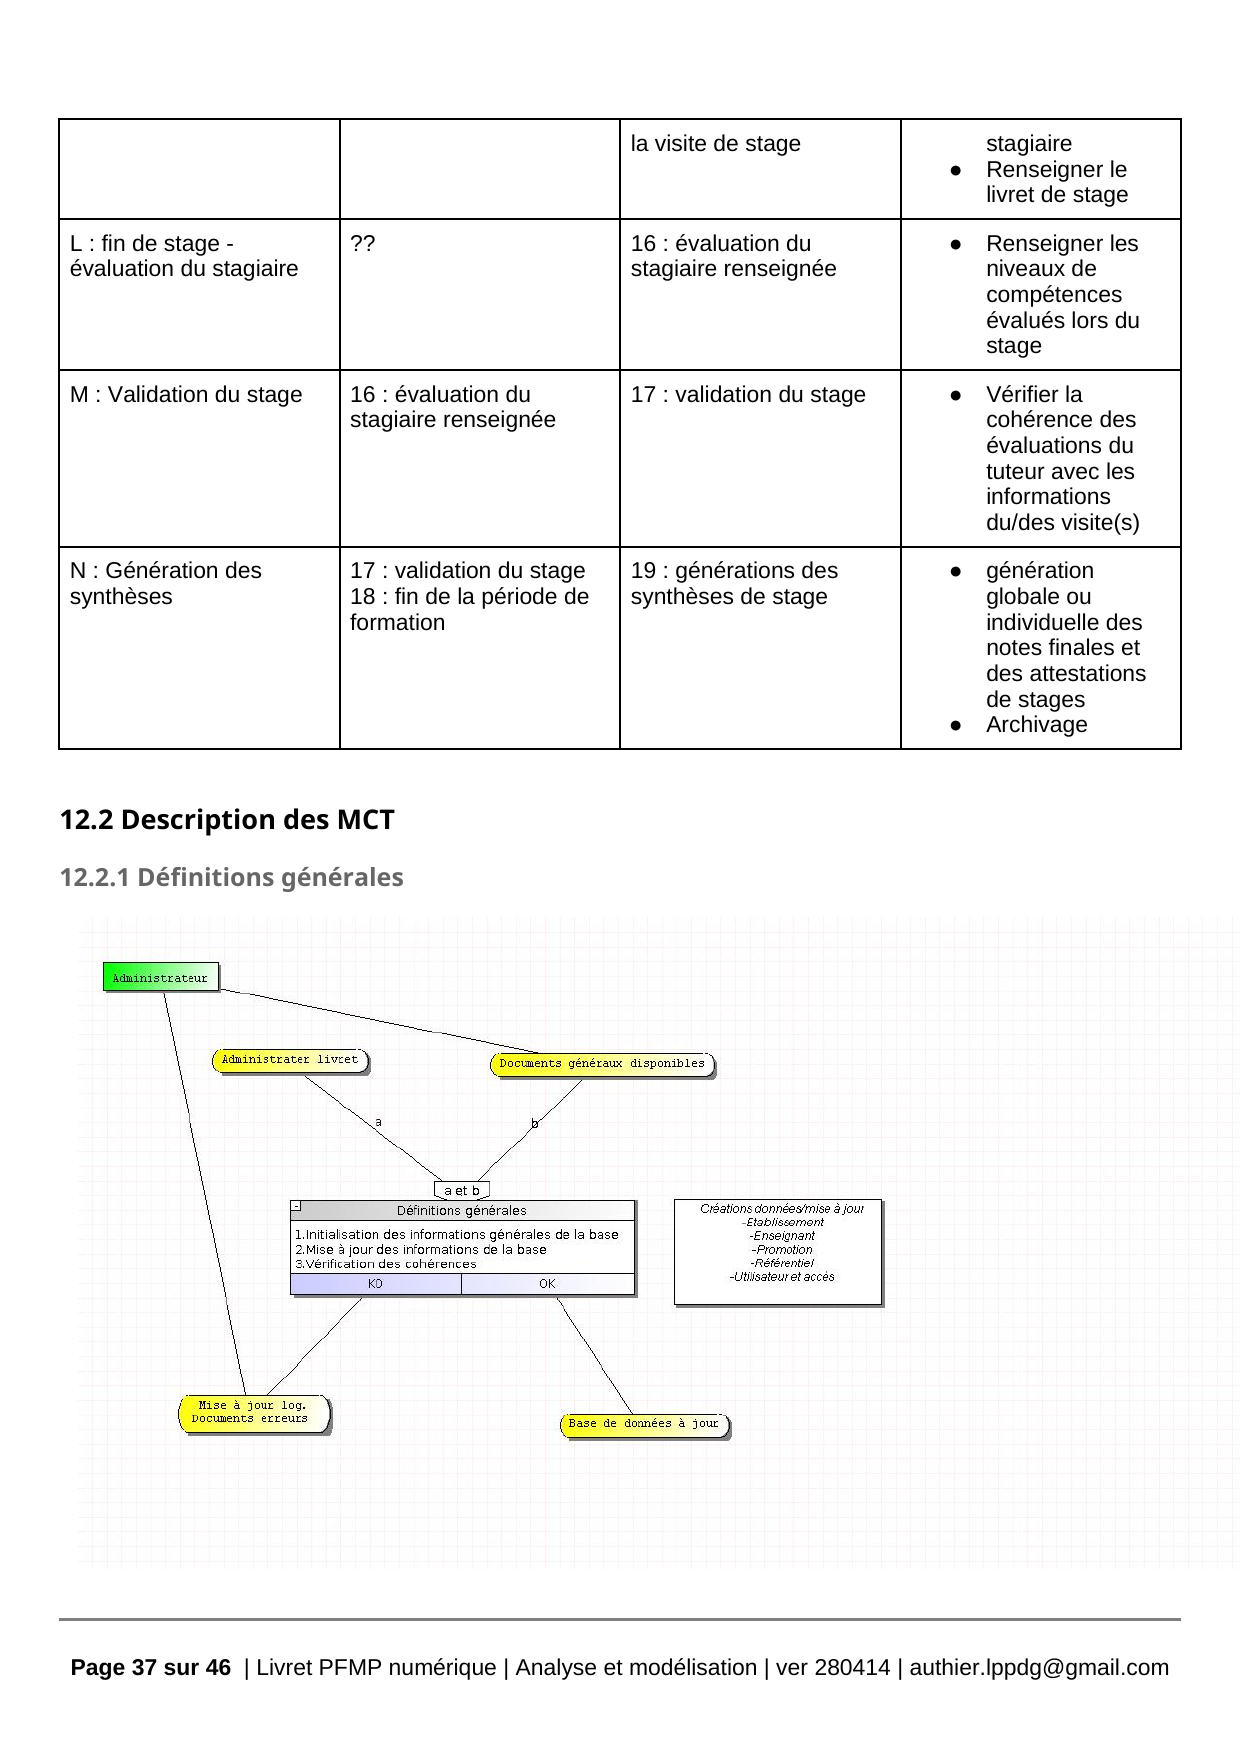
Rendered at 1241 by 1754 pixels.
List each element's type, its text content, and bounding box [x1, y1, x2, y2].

picture [77, 917, 1241, 1569]
table_cell N : Génération des synthèses [60, 548, 339, 748]
table_cell 17 : validation du stage 18 : fin de la période de formation [341, 548, 619, 748]
table_cell 16 : évaluation du stagiaire renseignée [621, 220, 900, 369]
table_cell Renseigner les niveaux de compétences évalués lors du stage [902, 220, 1180, 369]
table_cell génération globale ou individuelle des notes finales et des attestations de stages Archivage [902, 548, 1180, 748]
table_cell L : fin de stage - évaluation du stagiaire [60, 220, 339, 369]
table_cell Vérifier la cohérence des évaluations du tuteur avec les informations du/des visite(s) [902, 371, 1180, 546]
table_cell [60, 120, 339, 218]
table_cell M : Validation du stage [60, 371, 339, 546]
table_cell ?? [341, 220, 619, 369]
table_cell Rencontrer le tuteur et le stagiaire Renseigner le livret de stage [902, 120, 1180, 218]
subtitle 12.2.1 Définitions générales [59, 859, 1181, 893]
table_cell 17 : validation du stage [621, 371, 900, 546]
table_cell la visite de stage [621, 120, 900, 218]
subtitle 12.2 Description des MCT [59, 800, 1181, 837]
table_cell 19 : générations des synthèses de stage [621, 548, 900, 748]
table_cell [341, 120, 619, 218]
table_cell 16 : évaluation du stagiaire renseignée [341, 371, 619, 546]
